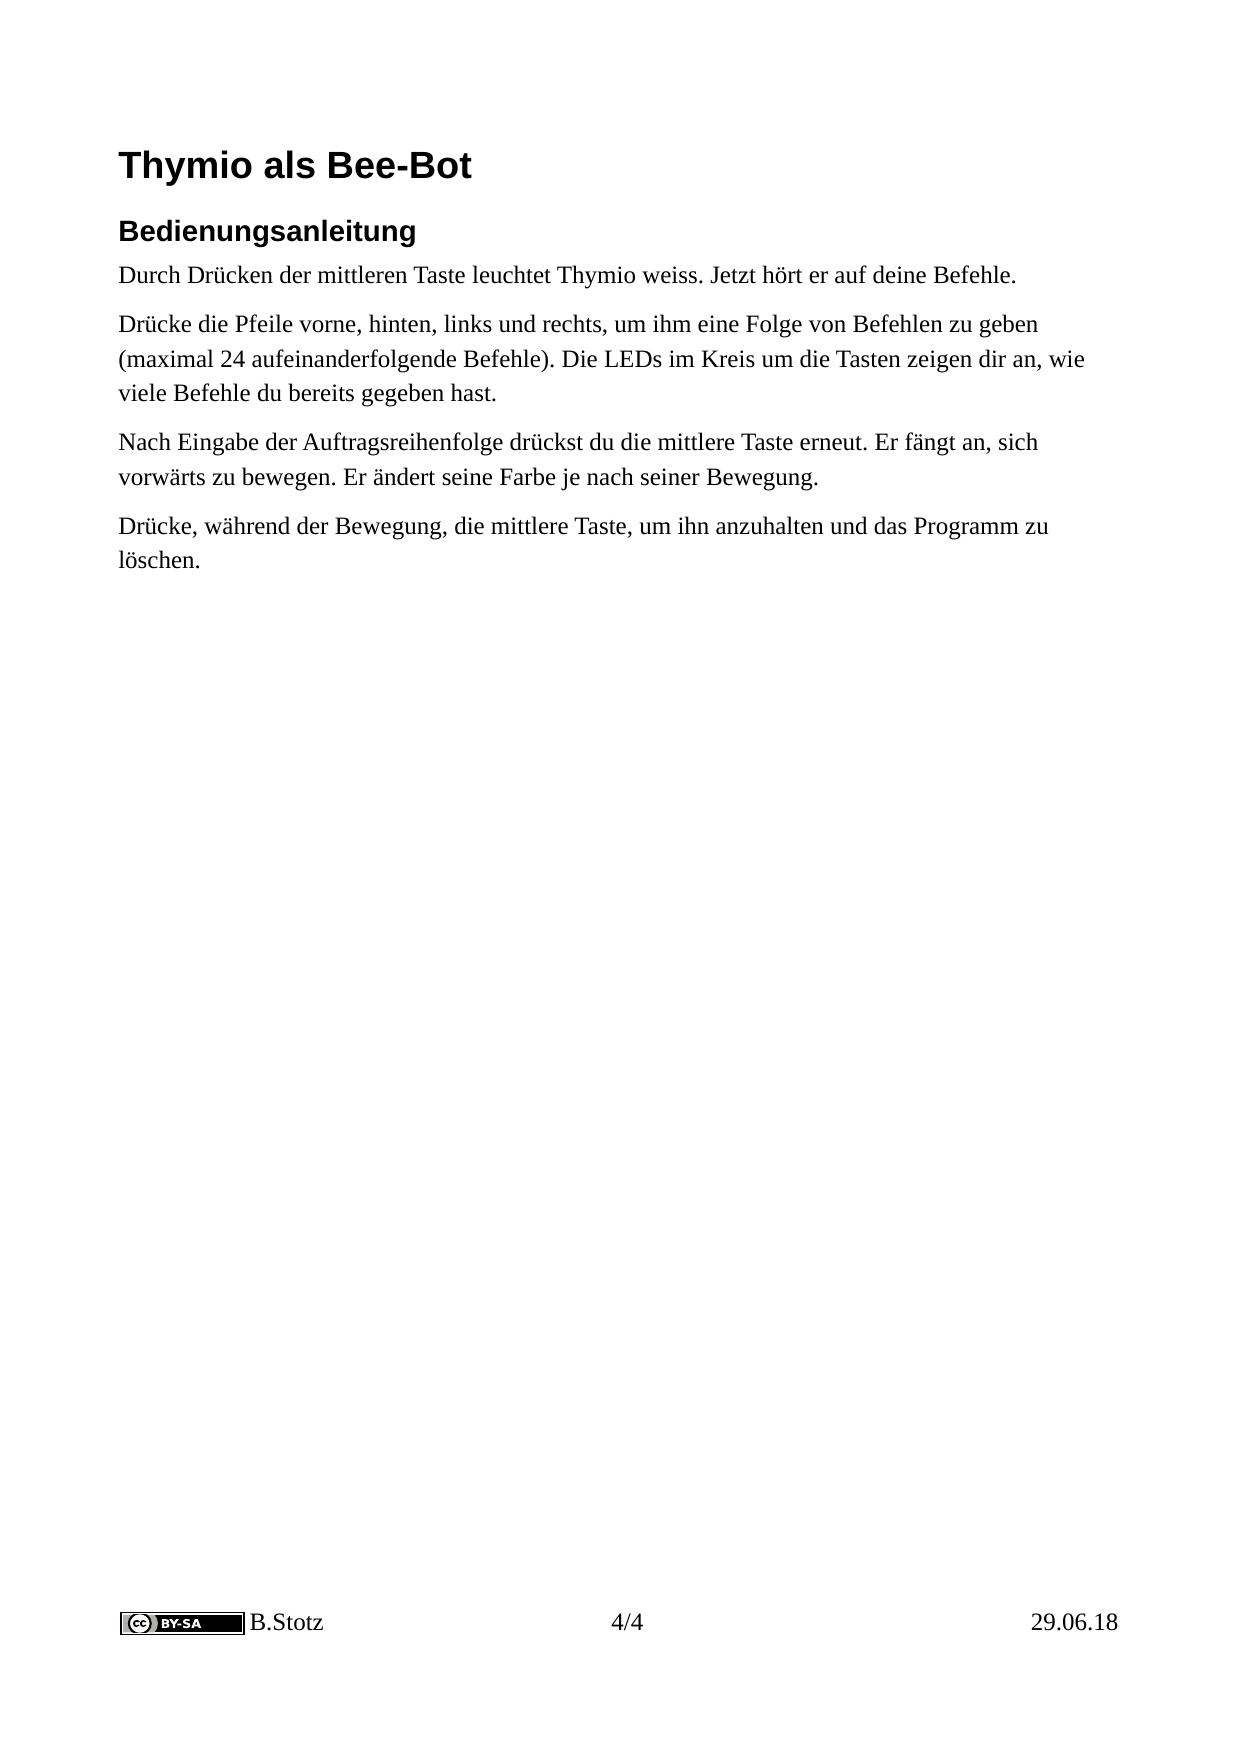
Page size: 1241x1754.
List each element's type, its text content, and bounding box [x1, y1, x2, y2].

text Drücke, während der Bewegung, die mittlere Taste, um ihn anzuhalten und das Programm zu löschen. [118, 511, 1122, 574]
text Drücke die Pfeile vorne, hinten, links und rechts, um ihm eine Folge von Befehlen zu geben (maximal 24 aufeinanderfolgende Befehle). Die LEDs im Kreis um die Tasten zeigen dir an, wie viele Befehle du bereits gegeben hast. [118, 309, 1122, 407]
subtitle Bedienungsanleitung [118, 214, 1122, 248]
subtitle Thymio als Bee-Bot [118, 143, 1122, 187]
text Nach Eingabe der Auftragsreihenfolge drückst du die mittlere Taste erneut. Er fängt an, sich vorwärts zu bewegen. Er ändert seine Farbe je nach seiner Bewegung. [118, 427, 1122, 490]
text Durch Drücken der mittleren Taste leuchtet Thymio weiss. Jetzt hört er auf deine Befehle. [118, 260, 1122, 289]
